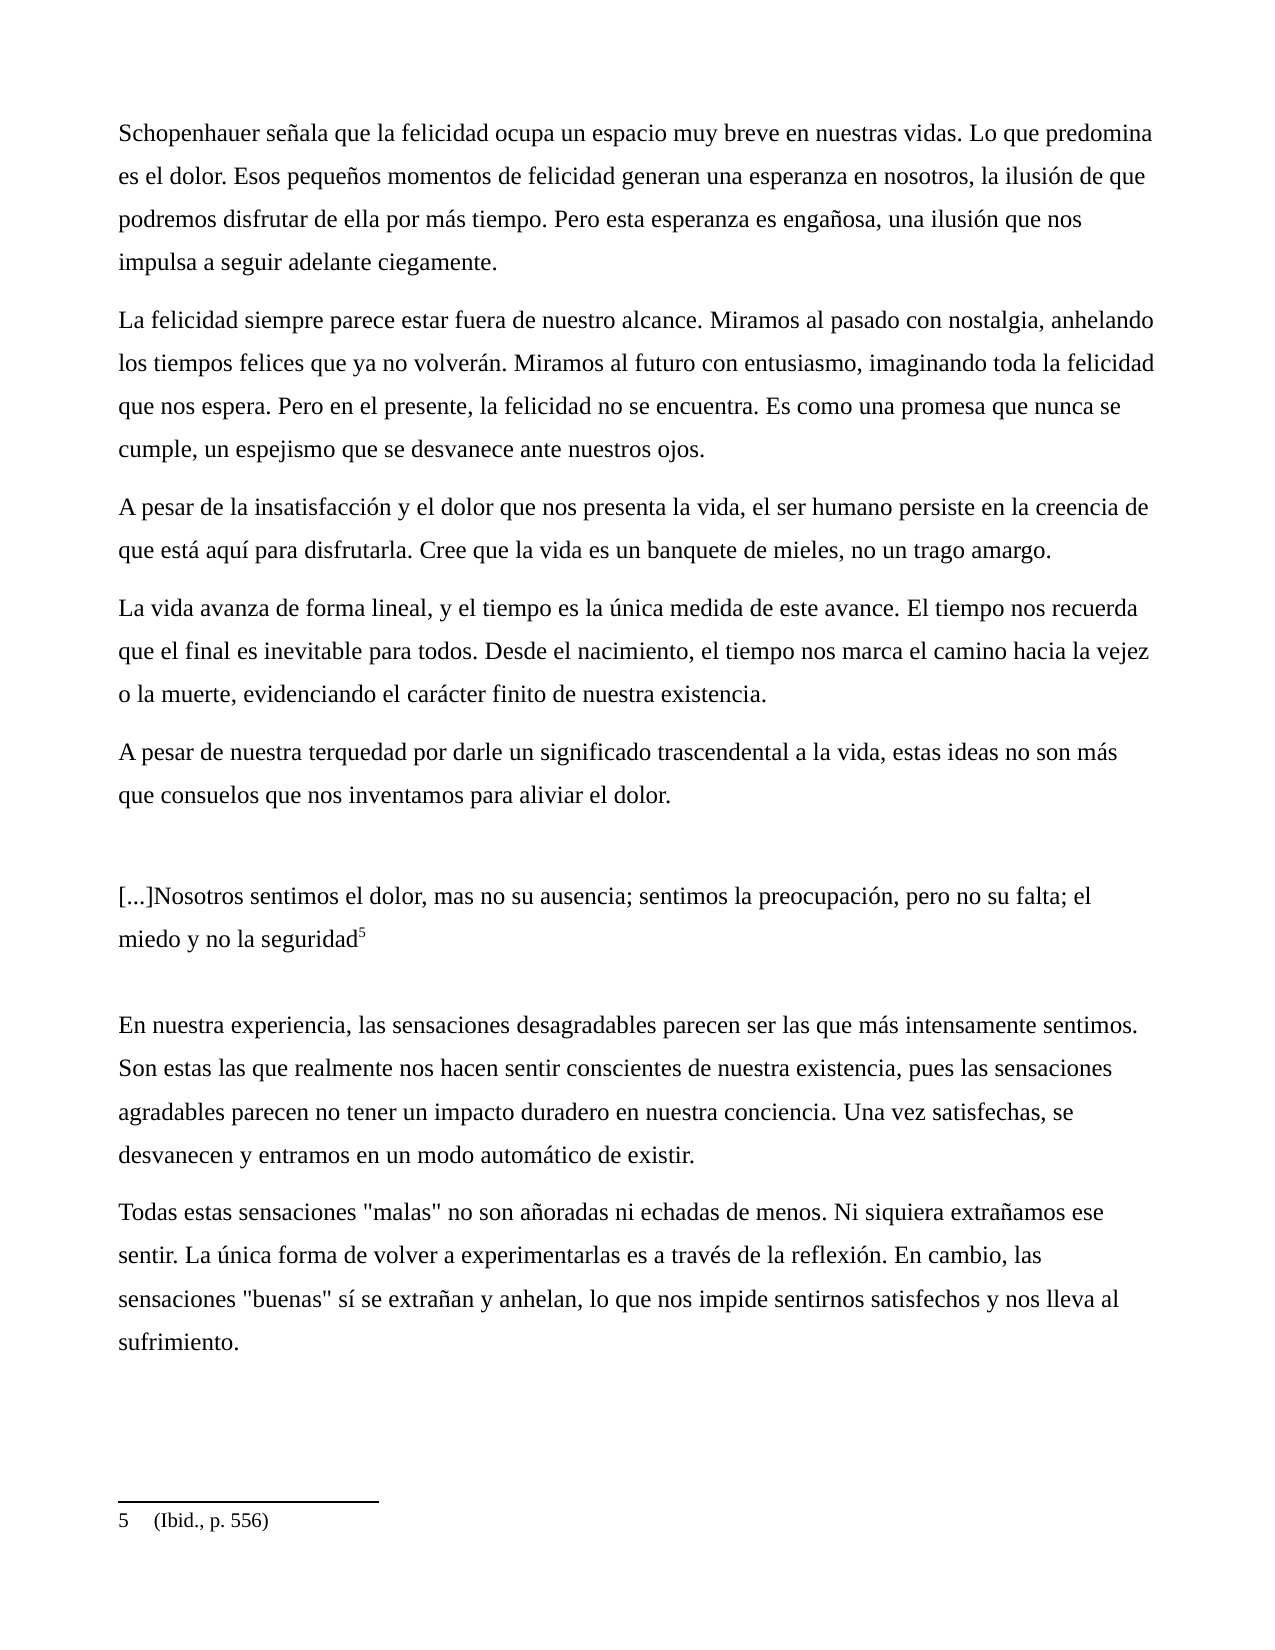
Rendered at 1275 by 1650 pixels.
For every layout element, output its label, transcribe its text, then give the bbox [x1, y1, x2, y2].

text A pesar de nuestra terquedad por darle un significado trascendental a la vida, estas ideas no son más que consuelos que nos inventamos para aliviar el dolor. [118, 737, 1157, 809]
text La vida avanza de forma lineal, y el tiempo es la única medida de este avance. El tiempo nos recuerda que el final es inevitable para todos. Desde el nacimiento, el tiempo nos marca el camino hacia la vejez o la muerte, evidenciando el carácter finito de nuestra existencia. [118, 593, 1157, 708]
text La felicidad siempre parece estar fuera de nuestro alcance. Miramos al pasado con nostalgia, anhelando los tiempos felices que ya no volverán. Miramos al futuro con entusiasmo, imaginando toda la felicidad que nos espera. Pero en el presente, la felicidad no se encuentra. Es como una promesa que nunca se cumple, un espejismo que se desvanece ante nuestros ojos. [118, 305, 1157, 463]
text (Ibid., p. 556) [118, 1508, 1157, 1532]
text Schopenhauer señala que la felicidad ocupa un espacio muy breve en nuestras vidas. Lo que predomina es el dolor. Esos pequeños momentos de felicidad generan una esperanza en nosotros, la ilusión de que podremos disfrutar de ella por más tiempo. Pero esta esperanza es engañosa, una ilusión que nos impulsa a seguir adelante ciegamente. [118, 118, 1157, 276]
text Todas estas sensaciones "malas" no son añoradas ni echadas de menos. Ni siquiera extrañamos ese sentir. La única forma de volver a experimentarlas es a través de la reflexión. En cambio, las sensaciones "buenas" sí se extrañan y anhelan, lo que nos impide sentirnos satisfechos y nos lleva al sufrimiento. [118, 1197, 1157, 1356]
text [...]Nosotros sentimos el dolor, mas no su ausencia; sentimos la preocupación, pero no su falta; el miedo y no la seguridad [118, 881, 1157, 953]
text A pesar de la insatisfacción y el dolor que nos presenta la vida, el ser humano persiste en la creencia de que está aquí para disfrutarla. Cree que la vida es un banquete de mieles, no un trago amargo. [118, 492, 1157, 564]
text En nuestra experiencia, las sensaciones desagradables parecen ser las que más intensamente sentimos. Son estas las que realmente nos hacen sentir conscientes de nuestra existencia, pues las sensaciones agradables parecen no tener un impacto duradero en nuestra conciencia. Una vez satisfechas, se desvanecen y entramos en un modo automático de existir. [118, 1010, 1157, 1168]
